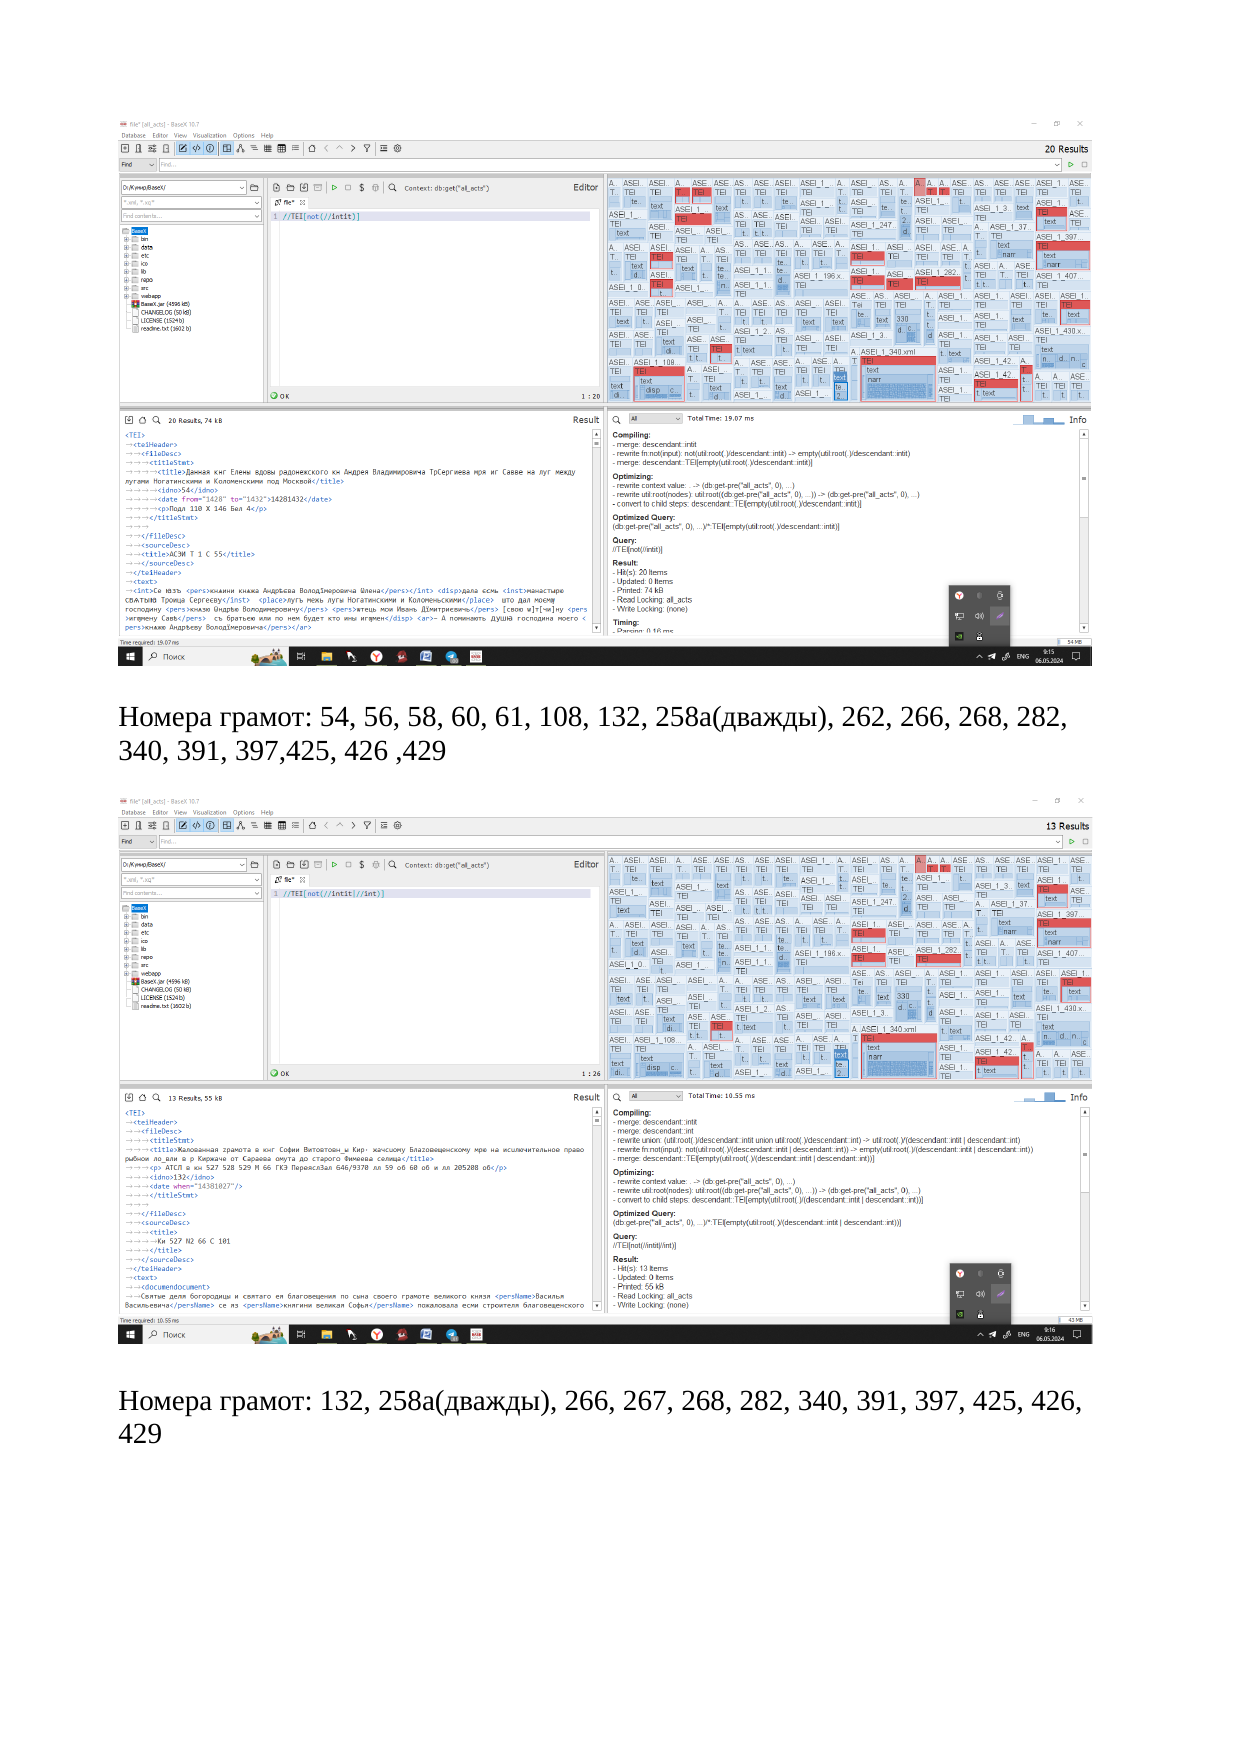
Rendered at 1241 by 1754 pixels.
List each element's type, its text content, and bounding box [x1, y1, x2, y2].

picture [118, 795, 1093, 1344]
subtitle Номера грамот: 132, 258а(дважды), 266, 267, 268, 282, 340, 391, 397, 425, 426, 429 [118, 1383, 1122, 1450]
subtitle Номера грамот: 54, 56, 58, 60, 61, 108, 132, 258а(дважды), 262, 266, 268, 282, 340, 391, 397,425, 426 ,429 [118, 699, 1122, 766]
picture [118, 118, 1092, 666]
